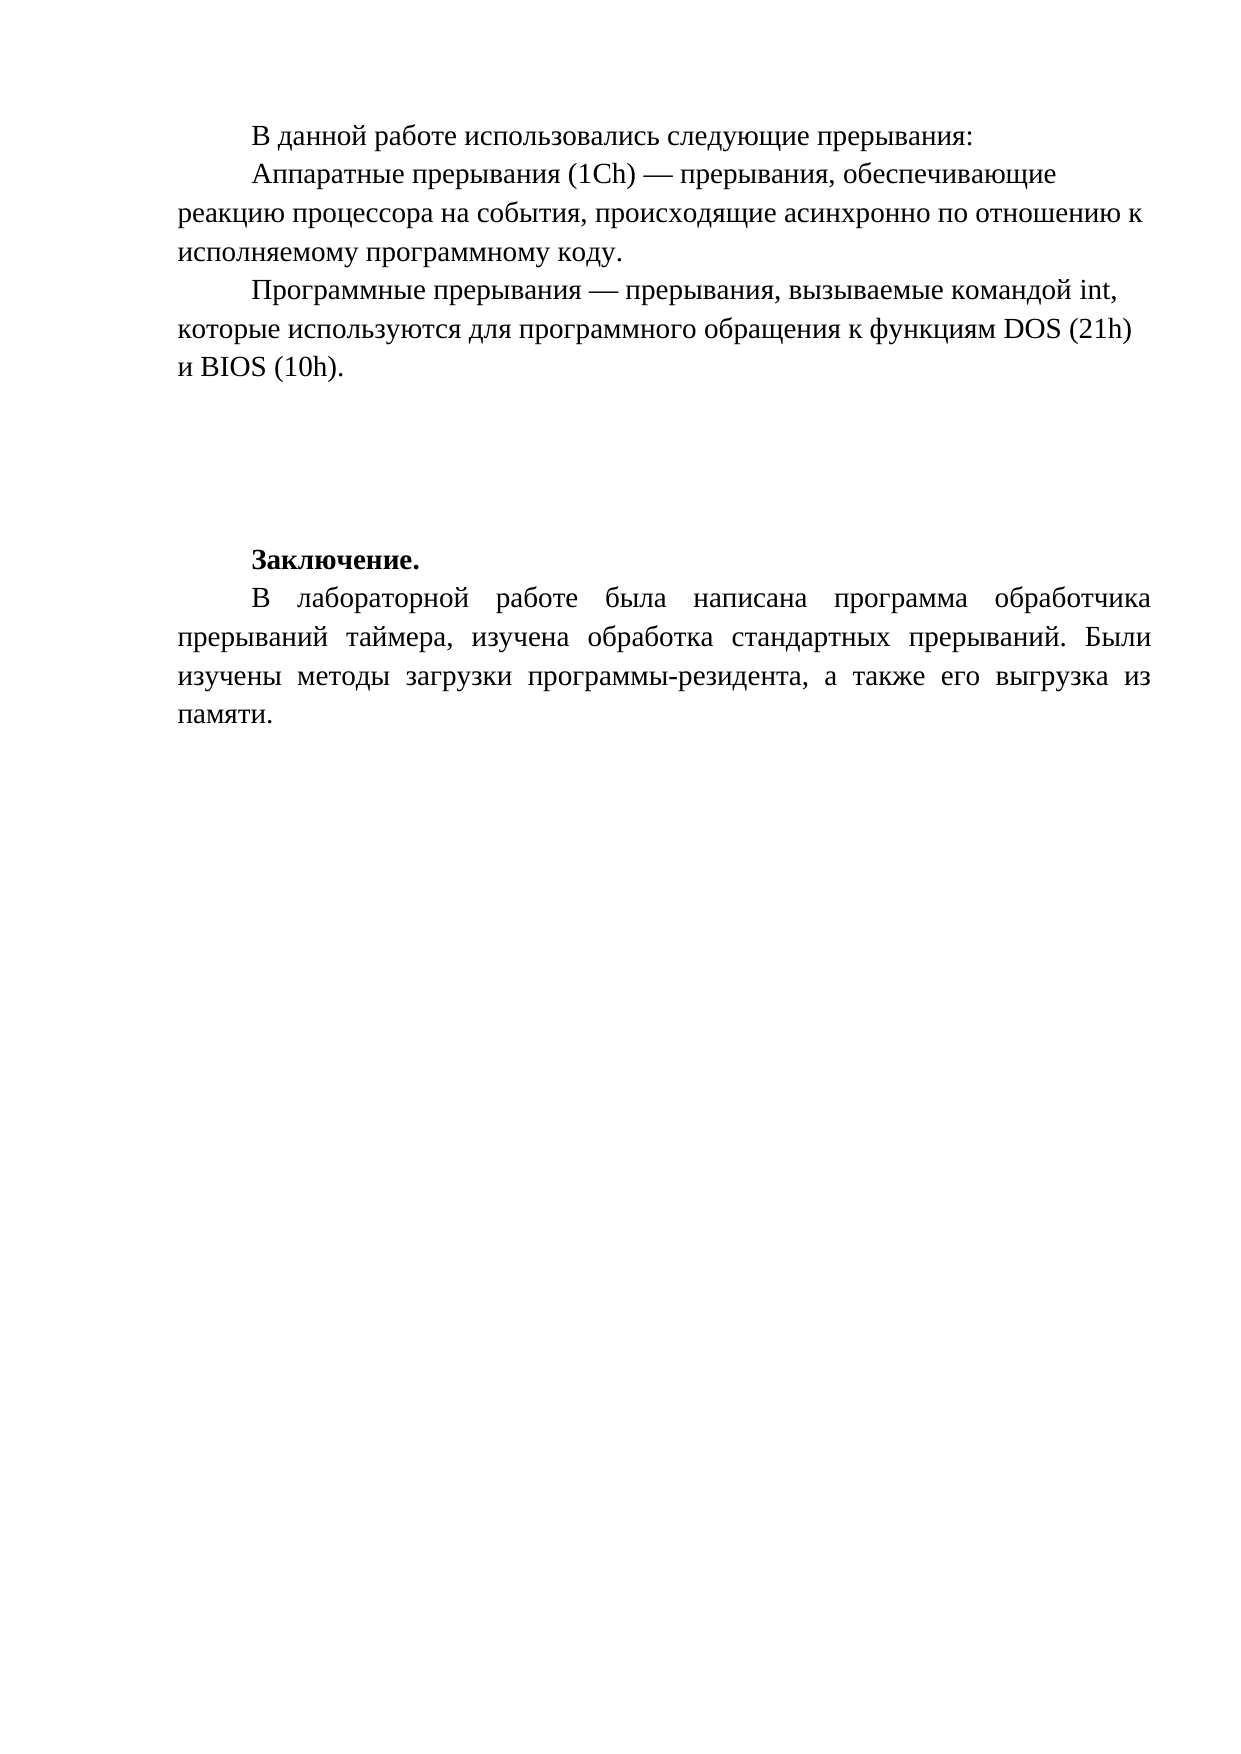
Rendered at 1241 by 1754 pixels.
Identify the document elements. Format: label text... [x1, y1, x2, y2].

text В данной работе использовались следующие прерывания: [177, 118, 1152, 152]
text Программные прерывания — прерывания, вызываемые командой int, которые используются для программного обращения к функциям DOS (21h) и BIOS (10h). [177, 272, 1152, 383]
text В лабораторной работе была написана программа обработчика прерываний таймера, изучена обработка стандартных прерываний. Были изучены методы загрузки программы-резидента, а также его выгрузка из памяти. [177, 581, 1152, 730]
text Аппаратные прерывания (1Ch) — прерывания, обеспечивающие реакцию процессора на события, происходящие асинхронно по отношению к исполняемому программному коду. [177, 157, 1152, 267]
text Заключение. [177, 542, 1152, 576]
